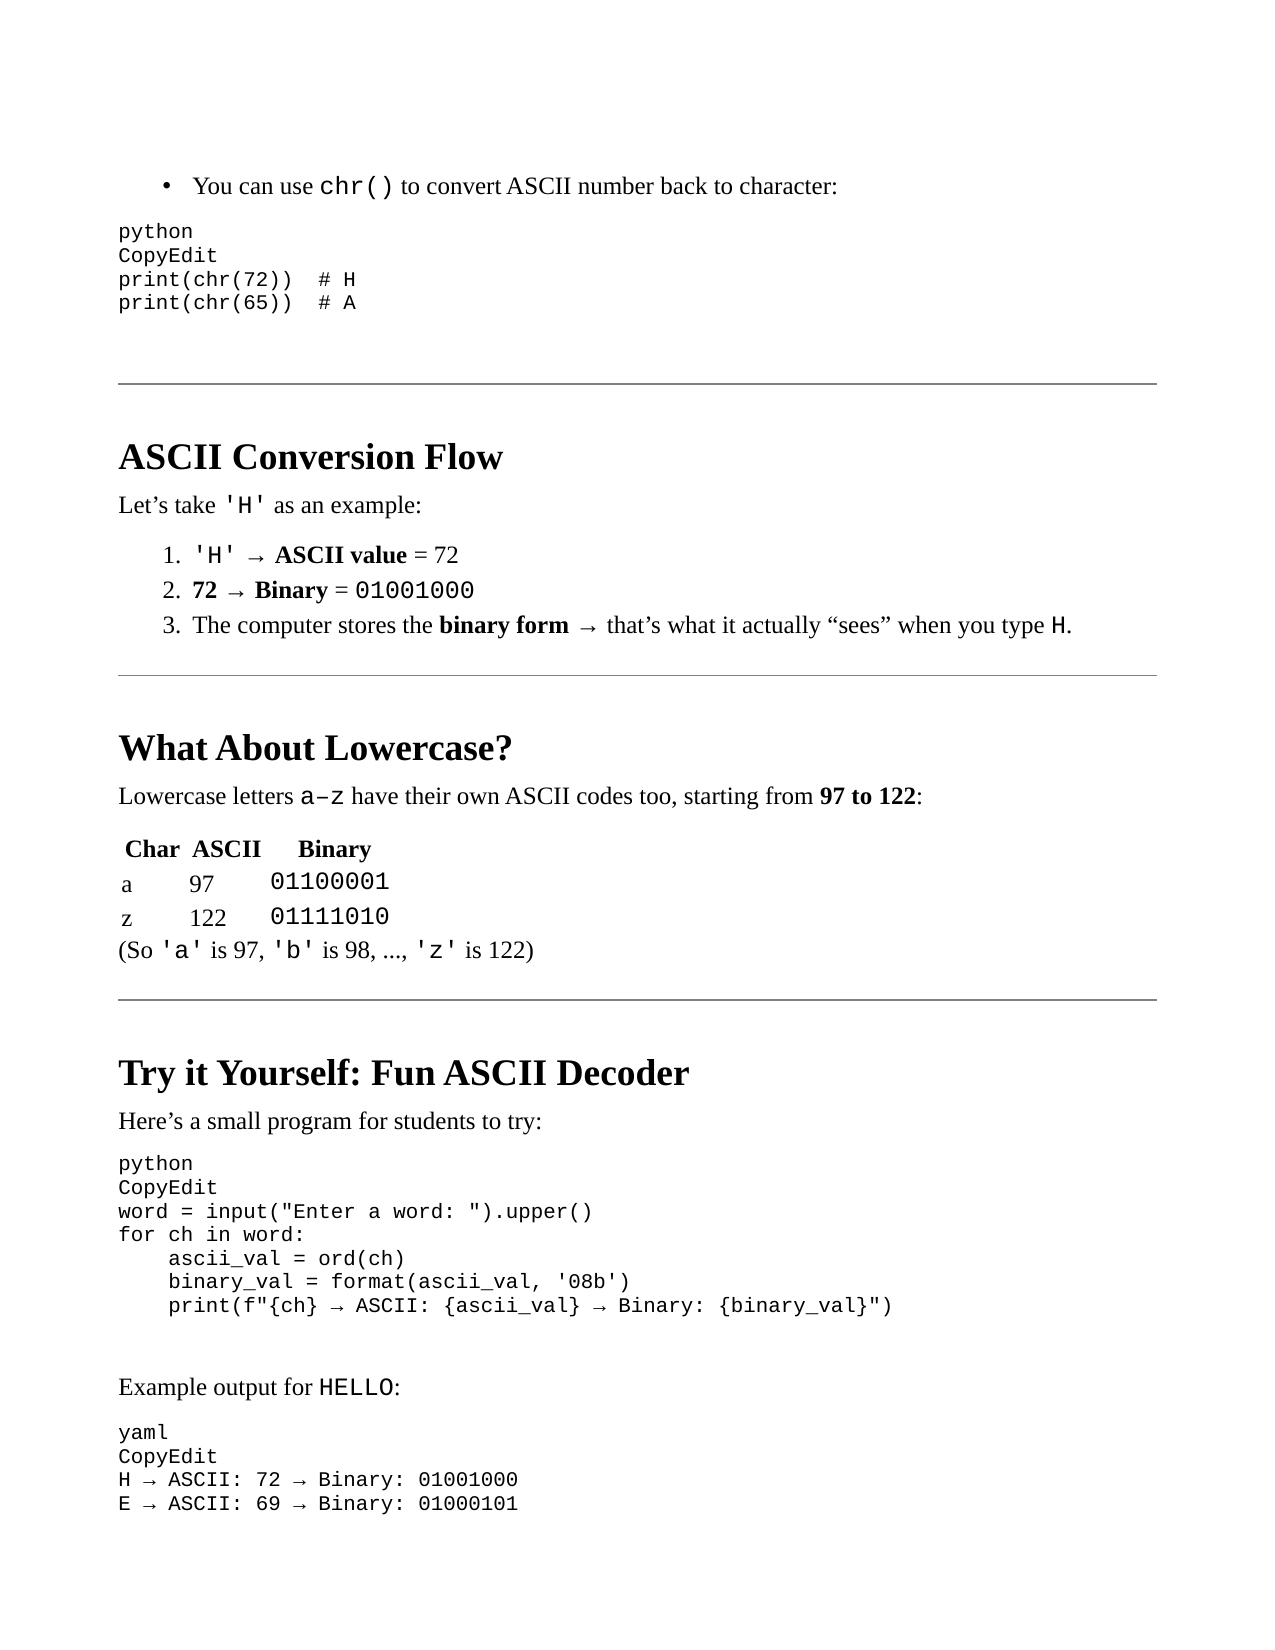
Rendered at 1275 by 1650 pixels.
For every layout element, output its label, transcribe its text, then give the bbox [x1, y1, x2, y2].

table_cell z [118, 900, 186, 935]
text for ch in word: [118, 1224, 1157, 1248]
table_cell a [118, 866, 186, 900]
text CopyEdit [118, 1177, 1157, 1201]
text (So 'a' is 97, 'b' is 98, ..., 'z' is 122) [118, 935, 1157, 966]
subtitle What About Lowercase? [118, 726, 1157, 769]
list You can use chr() to convert ASCII number back to character: [162, 171, 1157, 202]
text Lowercase letters a–z have their own ASCII codes too, starting from 97 to 122: [118, 781, 1157, 812]
list 'H' → ASCII value = 72 [162, 540, 1157, 571]
table_cell 97 [186, 866, 267, 900]
text word = input("Enter a word: ").upper() [118, 1201, 1157, 1224]
text CopyEdit [118, 1446, 1157, 1469]
table_header Char [118, 831, 186, 866]
subtitle ASCII Conversion Flow [118, 434, 1157, 477]
text E → ASCII: 69 → Binary: 01000101 [118, 1493, 1157, 1517]
table_header ASCII [186, 831, 267, 866]
list 72 → Binary = 01001000 [162, 575, 1157, 606]
text Here’s a small program for students to try: [118, 1106, 1157, 1134]
text Example output for HELLO: [118, 1372, 1157, 1403]
text binary_val = format(ascii_val, '08b') [118, 1272, 1157, 1295]
text python [118, 221, 1157, 245]
text CopyEdit [118, 245, 1157, 268]
text print(chr(72)) # H [118, 268, 1157, 292]
text python [118, 1153, 1157, 1177]
text yaml [118, 1422, 1157, 1446]
table_cell 01100001 [267, 866, 402, 900]
list The computer stores the binary form → that’s what it actually “sees” when you type H. [162, 611, 1157, 641]
text print(f"{ch} → ASCII: {ascii_val} → Binary: {binary_val}") [118, 1295, 1157, 1319]
text ascii_val = ord(ch) [118, 1248, 1157, 1272]
table_cell 122 [186, 900, 267, 935]
text H → ASCII: 72 → Binary: 01001000 [118, 1469, 1157, 1493]
table_cell 01111010 [267, 900, 402, 935]
table_header Binary [267, 831, 402, 866]
text Let’s take 'H' as an example: [118, 490, 1157, 521]
text print(chr(65)) # A [118, 292, 1157, 316]
subtitle Try it Yourself: Fun ASCII Decoder [118, 1050, 1157, 1093]
